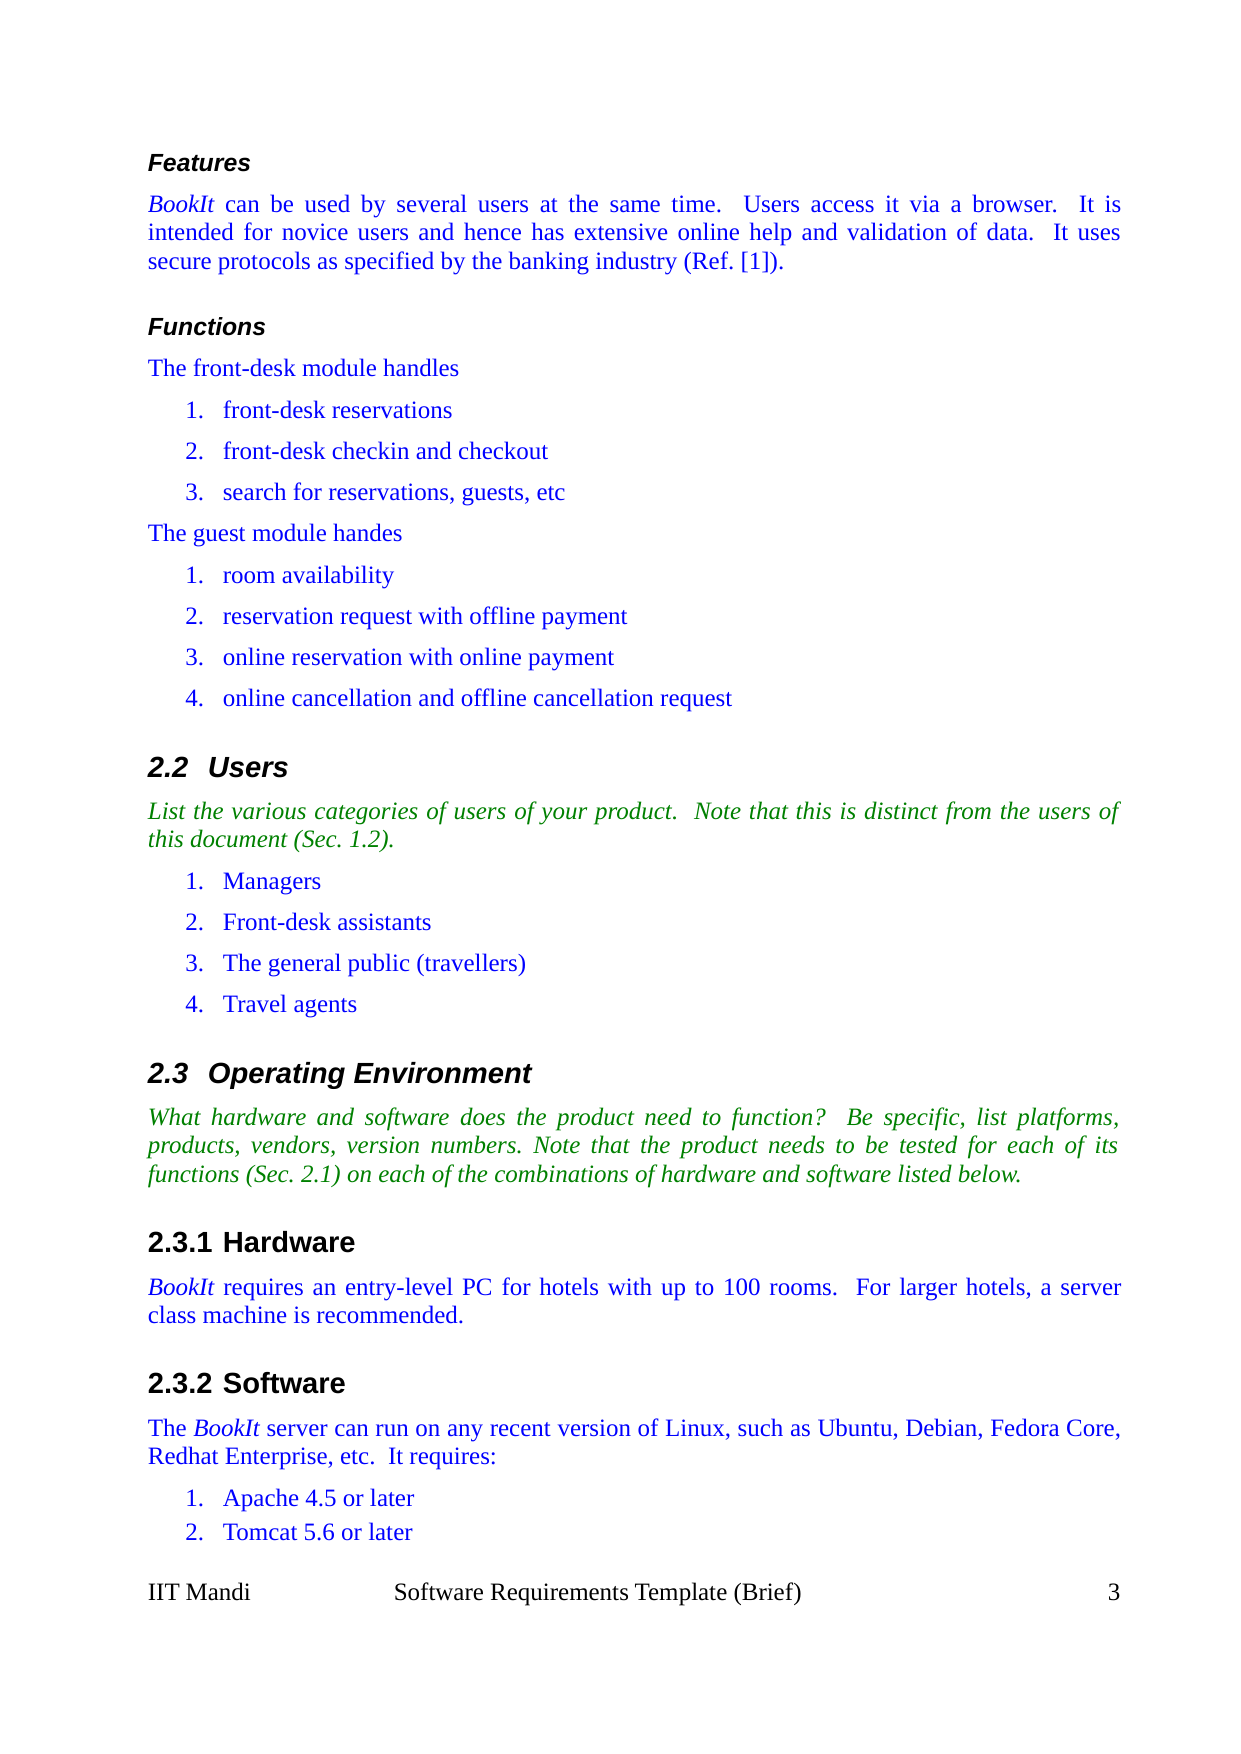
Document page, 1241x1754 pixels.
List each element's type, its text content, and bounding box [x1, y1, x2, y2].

list online cancellation and offline cancellation request [185, 683, 1123, 712]
list online reservation with online payment [185, 642, 1123, 671]
text The guest module handes [148, 518, 1123, 547]
text The BookIt server can run on any recent version of Linux, such as Ubuntu, Debian, Fedora Core, Redhat Enterprise, etc. It requires: [148, 1413, 1123, 1470]
text BookIt can be used by several users at the same time. Users access it via a browser. It is intended for novice users and hence has extensive online help and validation of data. It uses secure protocols as specified by the banking industry (Ref. [1]). [148, 189, 1123, 275]
subtitle Operating Environment [148, 1056, 1123, 1089]
text List the various categories of users of your product. Note that this is distinct from the users of this document (Sec. 1.2). [148, 796, 1123, 853]
subtitle Hardware [148, 1226, 1123, 1259]
list front-desk checkin and checkout [185, 436, 1123, 465]
subtitle Functions [148, 312, 1123, 341]
subtitle Software [148, 1367, 1123, 1400]
list Apache 4.5 or later [185, 1483, 1123, 1511]
list Managers [185, 866, 1123, 894]
list Tomcat 5.6 or later [185, 1517, 1123, 1546]
text The front-desk module handles [148, 353, 1123, 382]
list search for reservations, guests, etc [185, 477, 1123, 506]
text BookIt requires an entry-level PC for hotels with up to 100 rooms. For larger hotels, a server class machine is recommended. [148, 1272, 1123, 1329]
list Travel agents [185, 989, 1123, 1018]
text What hardware and software does the product need to function? Be specific, list platforms, products, vendors, version numbers. Note that the product needs to be tested for each of its functions (Sec. 2.1) on each of the combinations of hardware and software listed below. [148, 1102, 1123, 1188]
list front-desk reservations [185, 395, 1123, 423]
subtitle Features [148, 148, 1123, 176]
list room availability [185, 560, 1123, 588]
list The general public (travellers) [185, 948, 1123, 977]
list Front-desk assistants [185, 907, 1123, 936]
list reservation request with offline payment [185, 601, 1123, 630]
subtitle Users [148, 750, 1123, 783]
